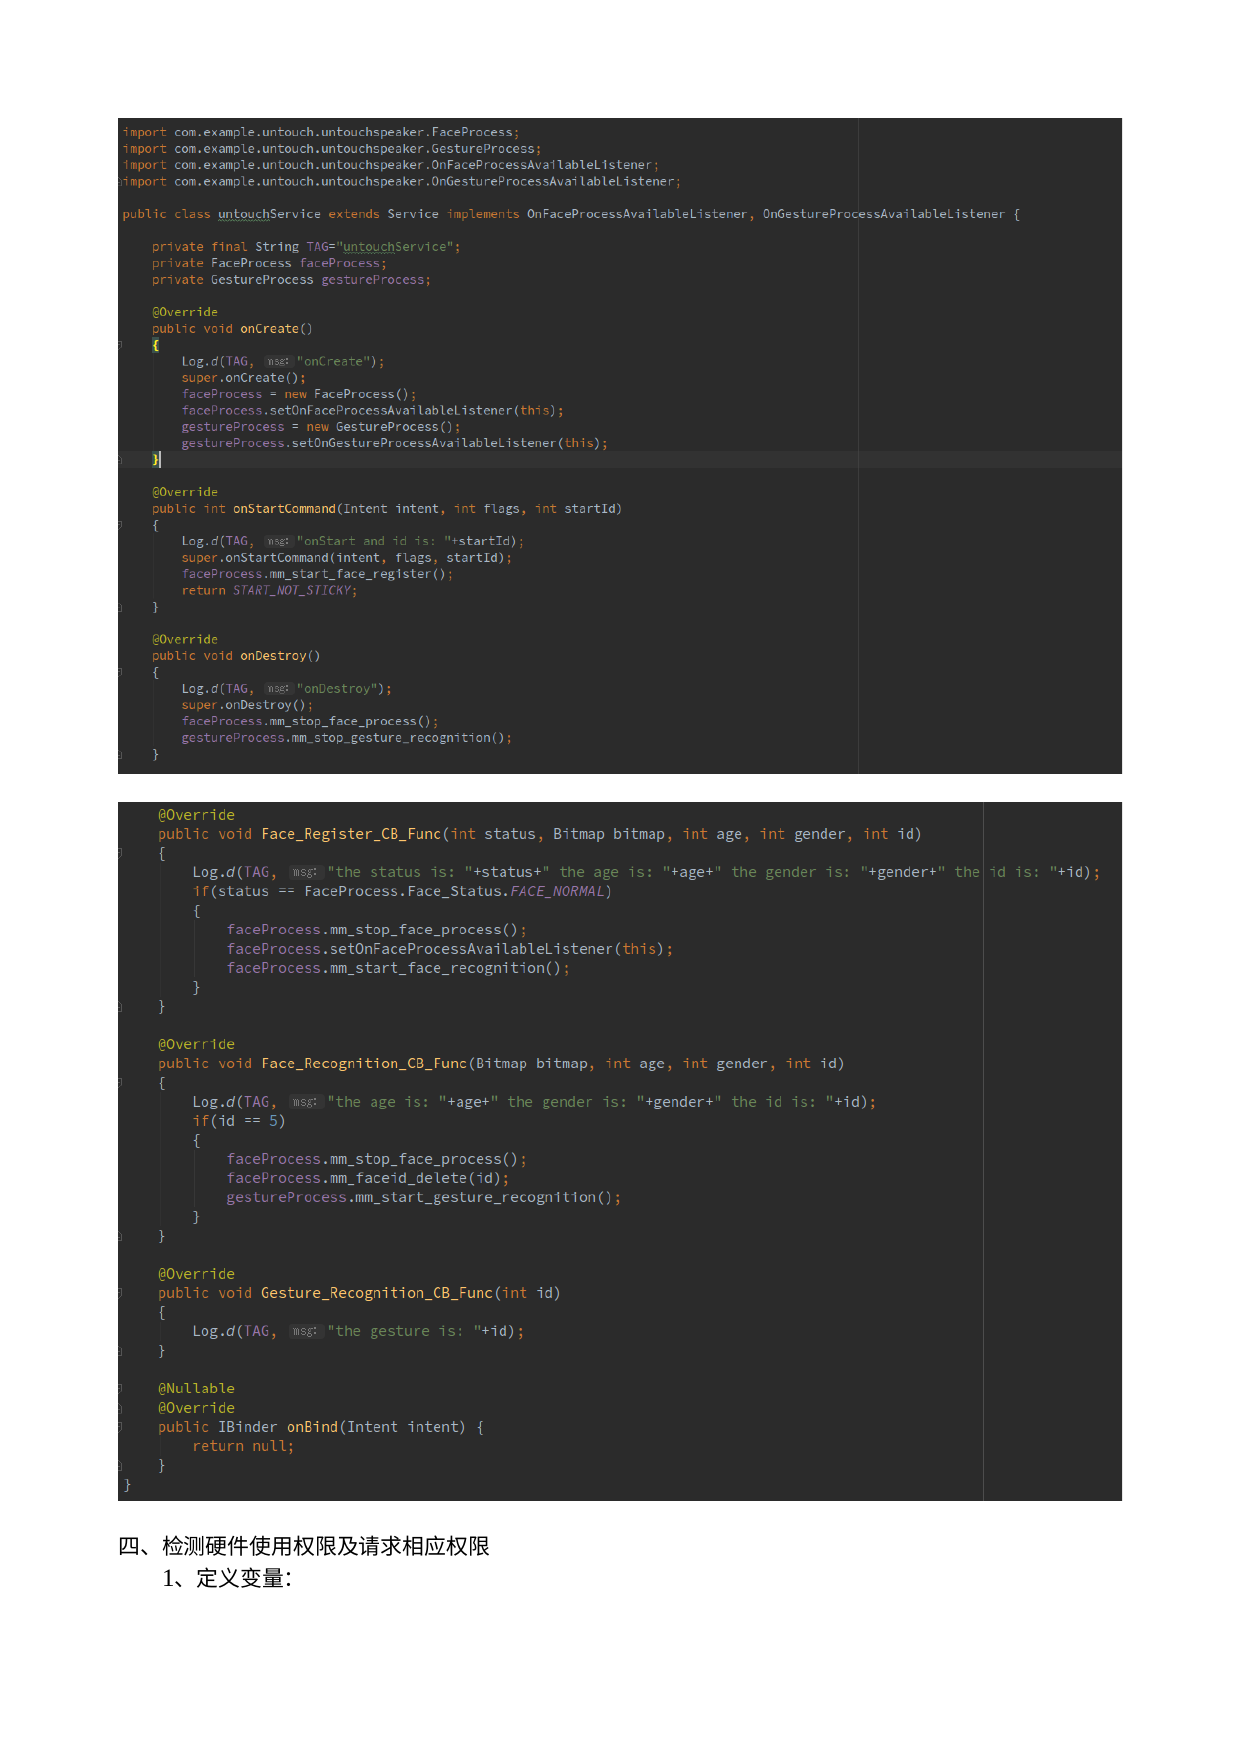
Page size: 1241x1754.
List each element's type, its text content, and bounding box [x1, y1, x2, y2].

picture [118, 802, 1123, 1501]
text 四、检测硬件使用权限及请求相应权限 [118, 1529, 1122, 1561]
text 1、定义变量： [118, 1561, 1122, 1593]
picture [118, 118, 1123, 774]
